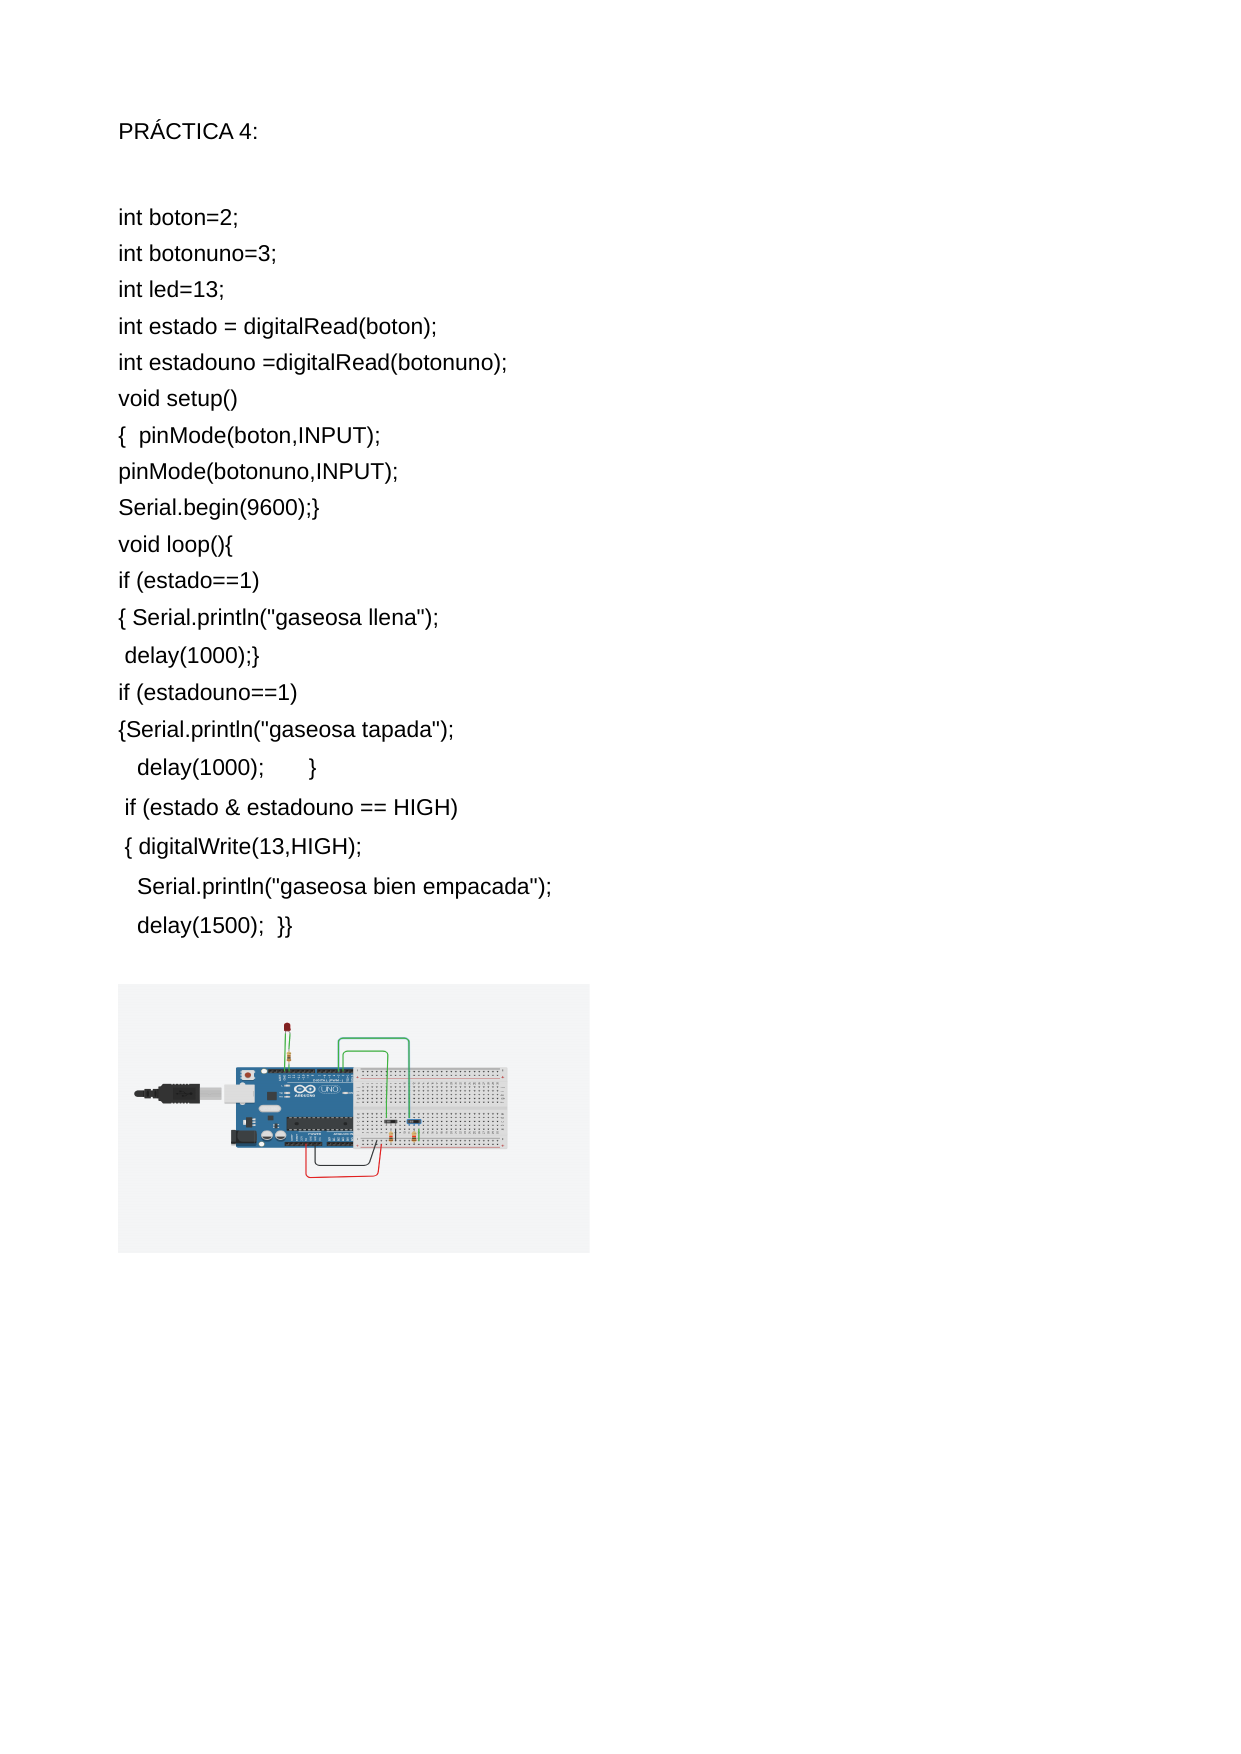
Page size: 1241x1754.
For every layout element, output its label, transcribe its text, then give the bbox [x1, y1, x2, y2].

text Serial.println("gaseosa bien empacada"); [118, 871, 1122, 899]
text int led=13; [118, 276, 1122, 303]
text { pinMode(boton,INPUT); [118, 422, 1122, 448]
picture [118, 984, 590, 1253]
text { digitalWrite(13,HIGH); [118, 831, 1122, 860]
text delay(1000);} [118, 640, 1122, 668]
text delay(1000); } [118, 752, 1122, 781]
text int estadouno =digitalRead(botonuno); [118, 349, 1122, 375]
text Serial.begin(9600);} [118, 494, 1122, 521]
text delay(1500); }} [118, 910, 1122, 939]
text {Serial.println("gaseosa tapada"); [118, 716, 1122, 742]
text int botonuno=3; [118, 240, 1122, 266]
text int estado = digitalRead(boton); [118, 313, 1122, 339]
text pinMode(botonuno,INPUT); [118, 458, 1122, 484]
text int boton=2; [118, 203, 1122, 230]
text PRÁCTICA 4: [118, 118, 1122, 144]
text void setup() [118, 385, 1122, 412]
text if (estado==1) [118, 567, 1122, 593]
text void loop(){ [118, 531, 1122, 557]
text { Serial.println("gaseosa llena"); [118, 603, 1122, 630]
text if (estado & estadouno == HIGH) [118, 792, 1122, 820]
text if (estadouno==1) [118, 679, 1122, 706]
